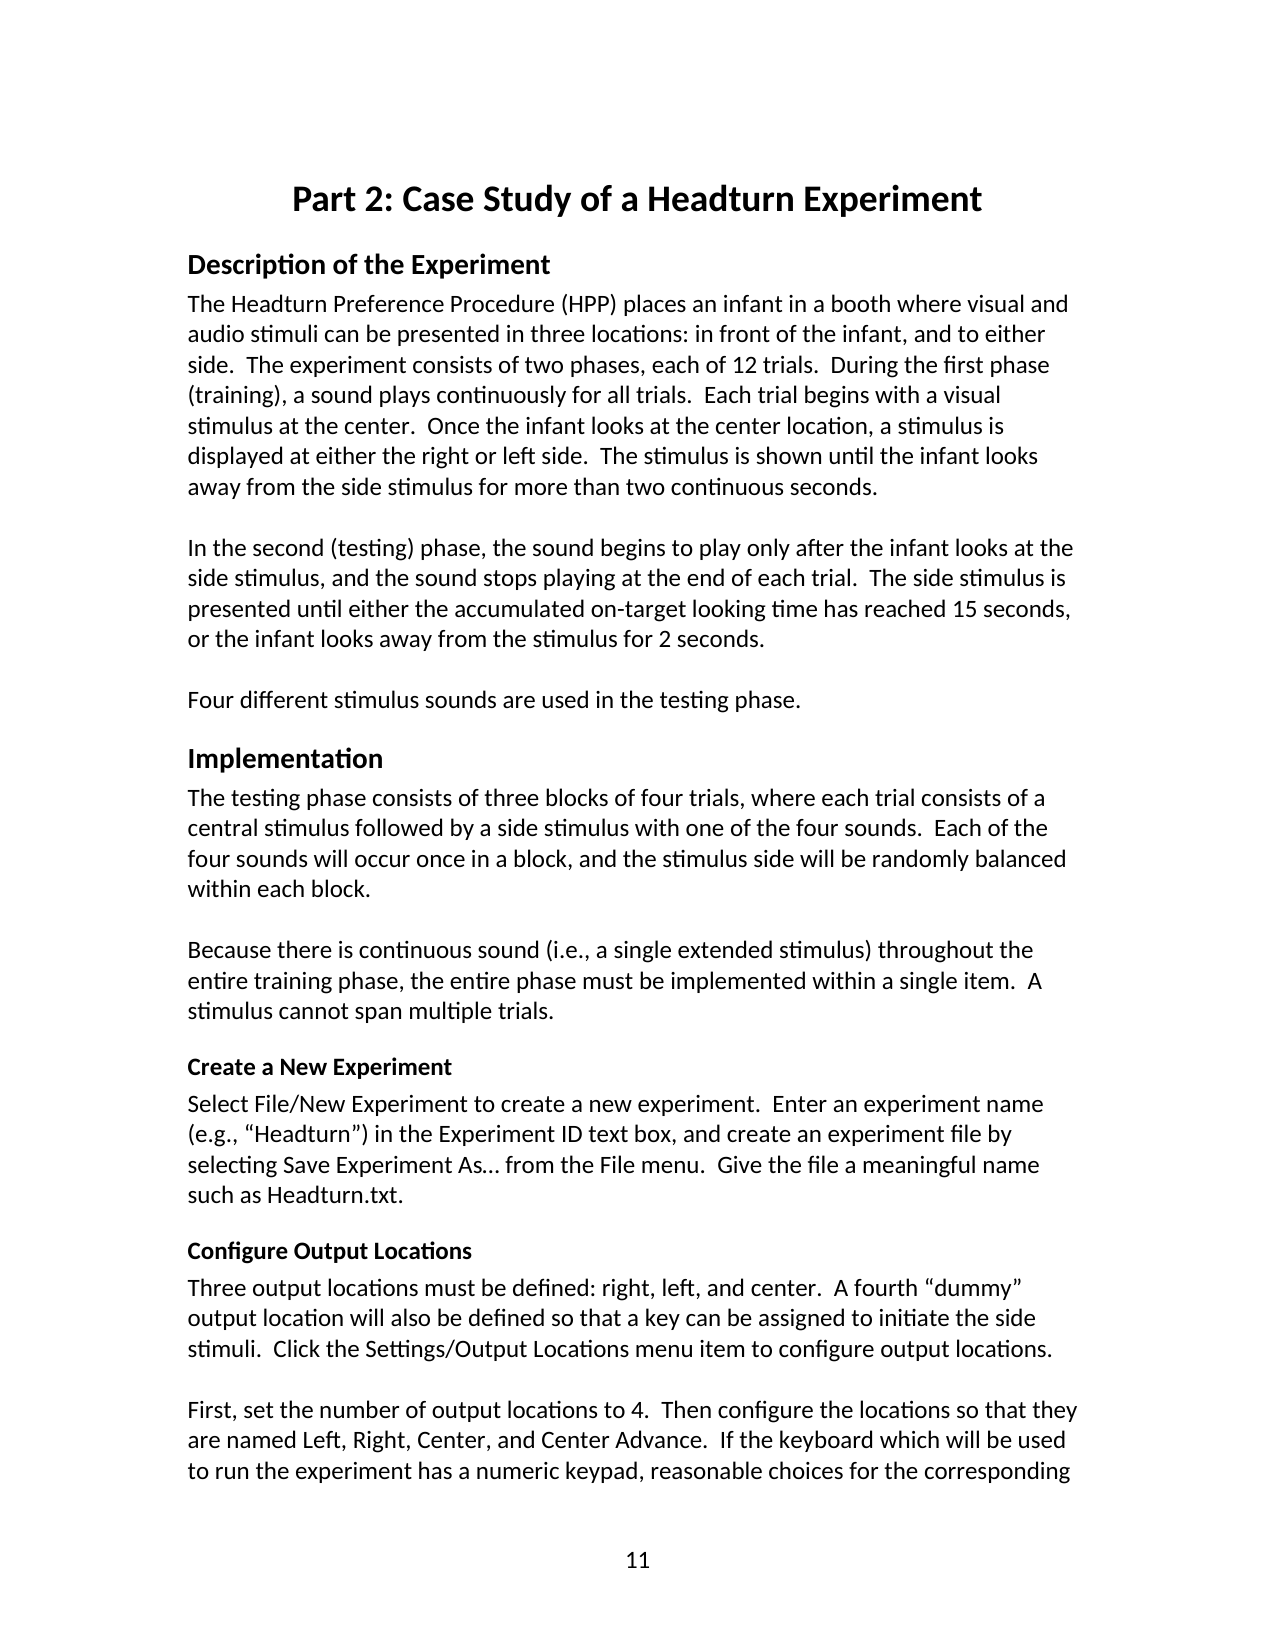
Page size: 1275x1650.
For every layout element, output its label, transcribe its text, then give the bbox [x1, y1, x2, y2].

text First, set the number of output locations to 4. Then configure the locations so that they are named Left, Right, Center, and Center Advance. If the keyboard which will be used to run the experiment has a numeric keypad, reasonable choices for the corresponding [187, 1394, 1087, 1485]
text Because there is continuous sound (i.e., a single extended stimulus) throughout the entire training phase, the entire phase must be implemented within a single item. A stimulus cannot span multiple trials. [187, 934, 1087, 1026]
subtitle Implementation [187, 740, 1087, 776]
subtitle Description of the Experiment [187, 246, 1087, 281]
text Three output locations must be defined: right, left, and center. A fourth “dummy” output location will also be defined so that a key can be assigned to initiate the side stimuli. Click the Settings/Output Locations menu item to configure output locations. [187, 1272, 1087, 1363]
text In the second (testing) phase, the sound begins to play only after the infant looks at the side stimulus, and the sound stops playing at the end of each trial. The side stimulus is presented until either the accumulated on-target looking time has reached 15 seconds, or the infant looks away from the stimulus for 2 seconds. [187, 532, 1087, 654]
subtitle Part 2: Case Study of a Headturn Experiment [187, 175, 1087, 221]
text Select File/New Experiment to create a new experiment. Enter an experiment name (e.g., “Headturn”) in the Experiment ID text box, and create an experiment file by selecting Save Experiment As… from the File menu. Give the file a meaningful name such as Headturn.txt. [187, 1088, 1087, 1210]
text The Headturn Preference Procedure (HPP) places an infant in a booth where visual and audio stimuli can be presented in three locations: in front of the infant, and to either side. The experiment consists of two phases, each of 12 trials. During the first phase (training), a sound plays continuously for all trials. Each trial begins with a visual stimulus at the center. Once the infant looks at the center location, a stimulus is displayed at either the right or left side. The stimulus is shown until the infant looks away from the side stimulus for more than two continuous seconds. [187, 288, 1087, 501]
text The testing phase consists of three blocks of four trials, where each trial consists of a central stimulus followed by a side stimulus with one of the four sounds. Each of the four sounds will occur once in a block, and the stimulus side will be randomly balanced within each block. [187, 782, 1087, 904]
subtitle Create a New Experiment [187, 1051, 1087, 1082]
text Four different stimulus sounds are used in the testing phase. [187, 684, 1087, 715]
subtitle Configure Output Locations [187, 1235, 1087, 1265]
